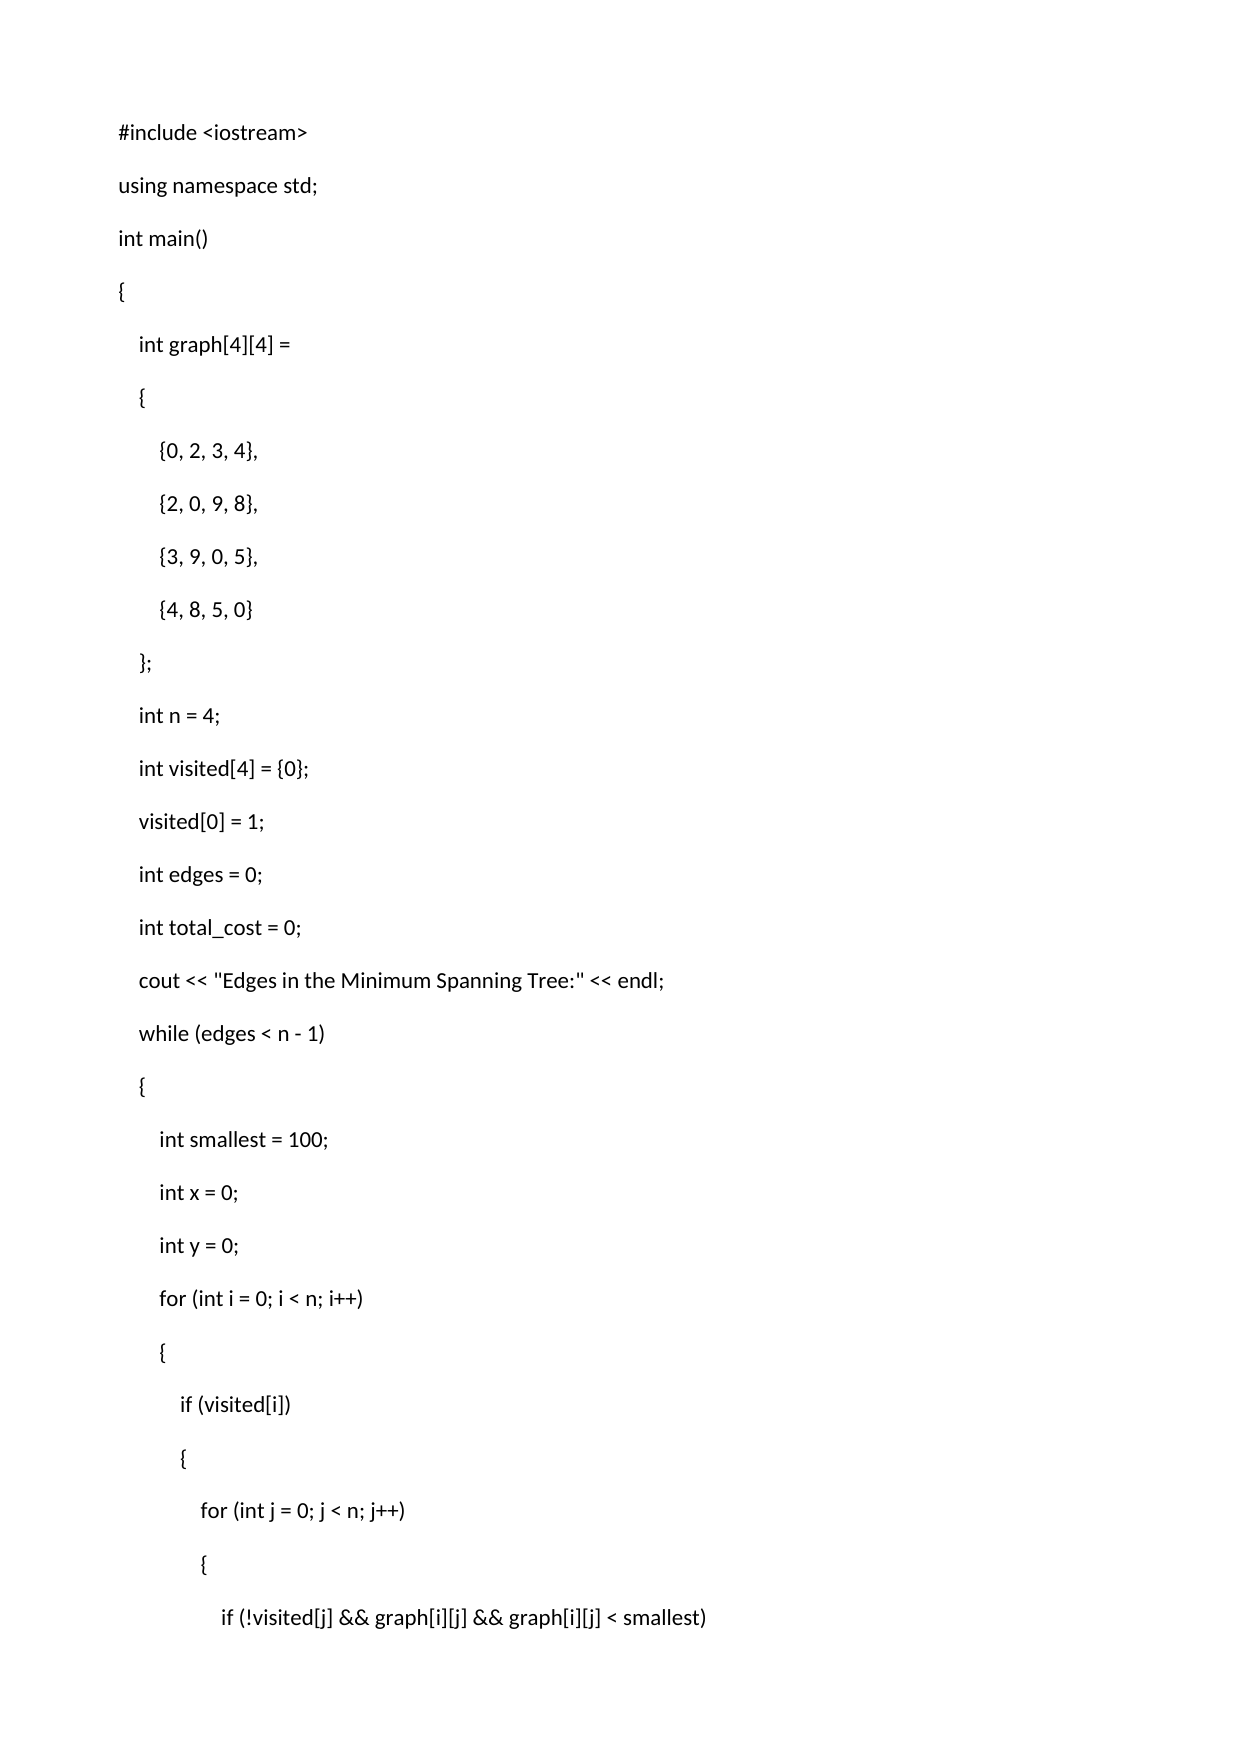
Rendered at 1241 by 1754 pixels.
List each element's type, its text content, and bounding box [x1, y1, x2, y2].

text { [118, 1444, 1122, 1472]
text { [118, 1550, 1122, 1578]
text while (edges < n - 1) [118, 1019, 1122, 1047]
text if (visited[i]) [118, 1391, 1122, 1419]
text {3, 9, 0, 5}, [118, 542, 1122, 570]
text int total_cost = 0; [118, 913, 1122, 941]
text cout << "Edges in the Minimum Spanning Tree:" << endl; [118, 966, 1122, 994]
text {4, 8, 5, 0} [118, 595, 1122, 623]
text int main() [118, 224, 1122, 252]
text int x = 0; [118, 1178, 1122, 1207]
text int graph[4][4] = [118, 330, 1122, 358]
text {2, 0, 9, 8}, [118, 489, 1122, 517]
text visited[0] = 1; [118, 807, 1122, 835]
text {0, 2, 3, 4}, [118, 436, 1122, 464]
text int visited[4] = {0}; [118, 754, 1122, 782]
text if (!visited[j] && graph[i][j] && graph[i][j] < smallest) [118, 1603, 1122, 1631]
text using namespace std; [118, 171, 1122, 199]
text for (int i = 0; i < n; i++) [118, 1284, 1122, 1313]
text for (int j = 0; j < n; j++) [118, 1497, 1122, 1525]
text { [118, 1072, 1122, 1101]
text { [118, 277, 1122, 305]
text #include <iostream> [118, 118, 1122, 146]
text }; [118, 648, 1122, 676]
text { [118, 1338, 1122, 1366]
text int y = 0; [118, 1232, 1122, 1259]
text int n = 4; [118, 701, 1122, 729]
text { [118, 383, 1122, 411]
text int edges = 0; [118, 860, 1122, 888]
text int smallest = 100; [118, 1126, 1122, 1153]
